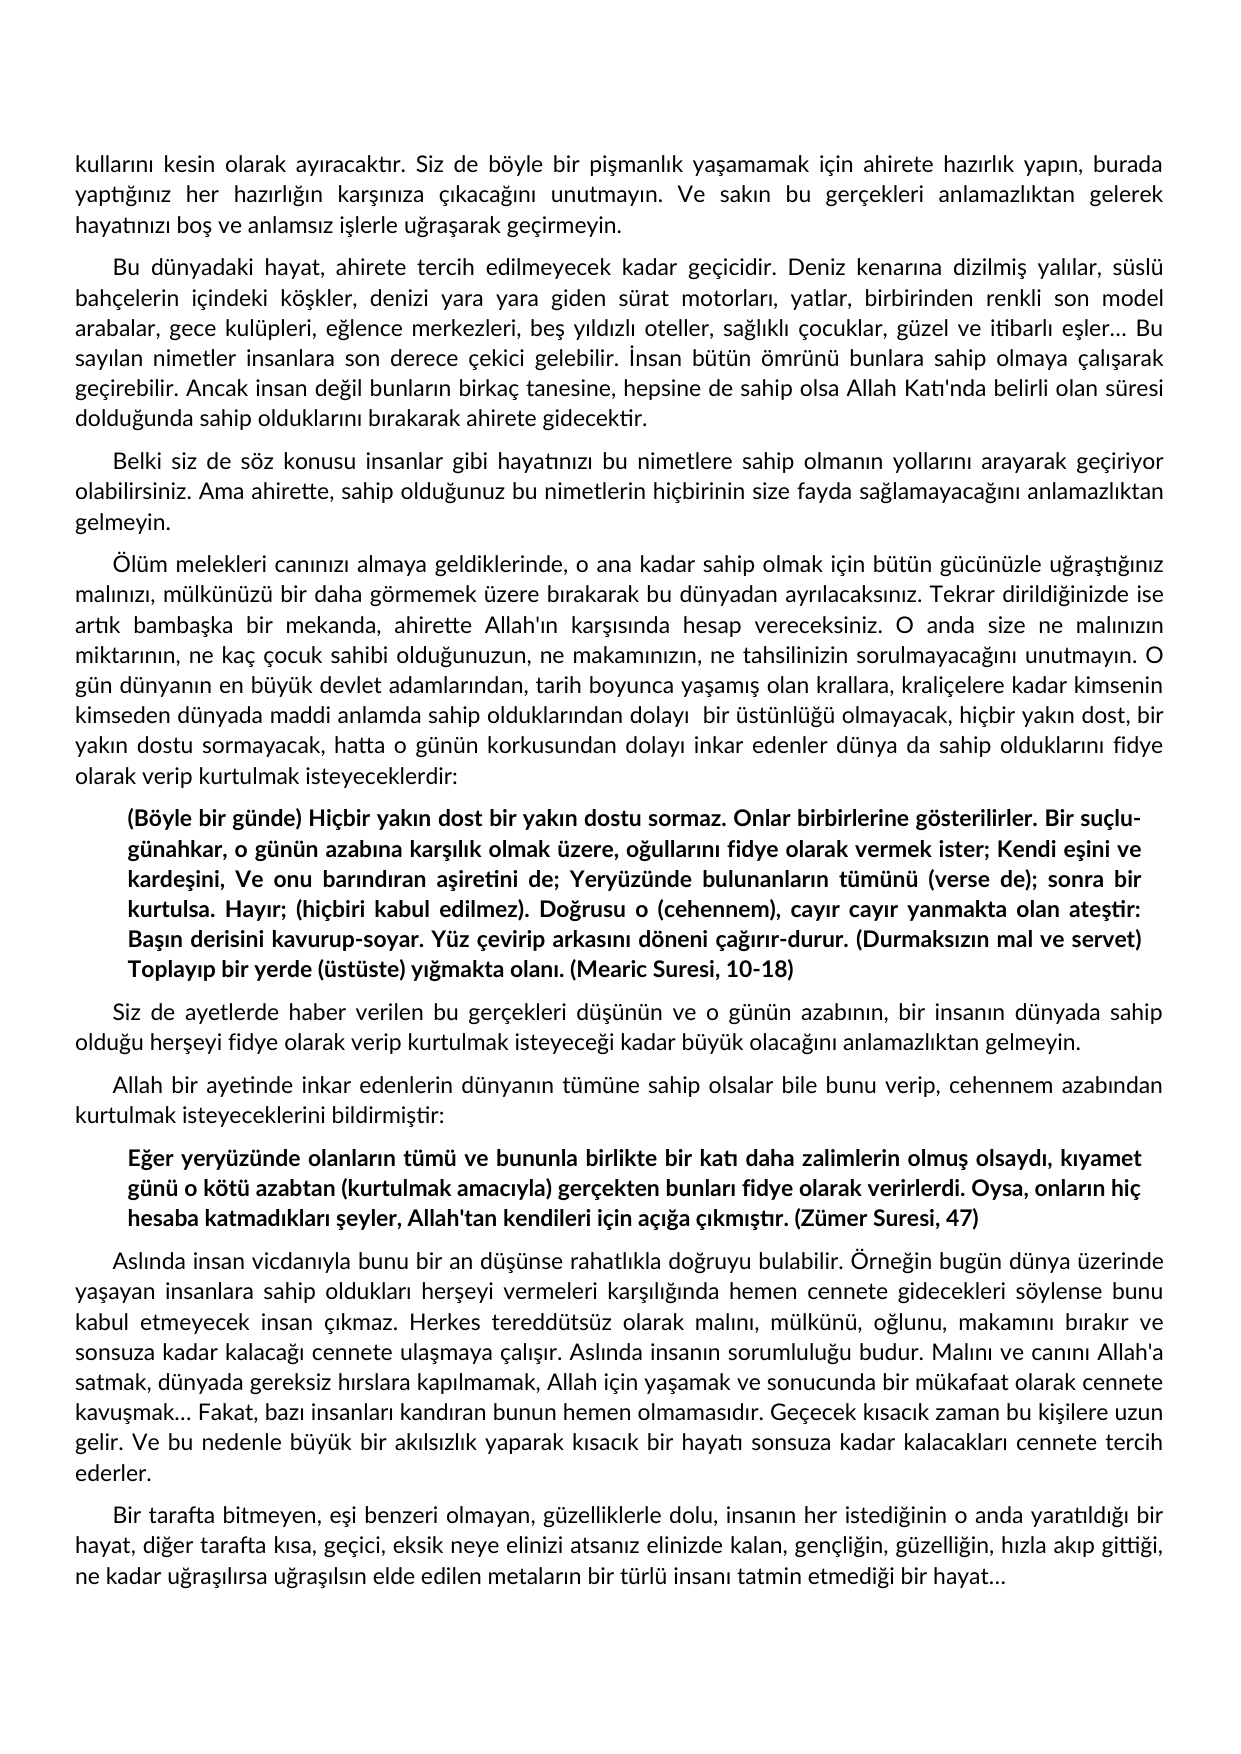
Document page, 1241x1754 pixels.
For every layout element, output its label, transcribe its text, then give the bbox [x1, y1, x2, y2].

text (Böyle bir günde) Hiçbir yakın dost bir yakın dostu sormaz. Onlar birbirlerine gösterilirler. Bir suçlu-günahkar, o günün azabına karşılık olmak üzere, oğullarını fidye olarak vermek ister; Kendi eşini ve kardeşini, Ve onu barındıran aşiretini de; Yeryüzünde bulunanların tümünü (verse de); sonra bir kurtulsa. Hayır; (hiçbiri kabul edilmez). Doğrusu o (cehennem), cayır cayır yanmakta olan ateştir: Başın derisini kavurup-soyar. Yüz çevirip arkasını döneni çağırır-durur. (Durmaksızın mal ve servet) Toplayıp bir yerde (üstüste) yığmakta olanı. (Mearic Suresi, 10-18) [127, 804, 1143, 983]
text kullarını kesin olarak ayıracaktır. Siz de böyle bir pişmanlık yaşamamak için ahirete hazırlık yapın, burada yaptığınız her hazırlığın karşınıza çıkacağını unutmayın. Ve sakın bu gerçekleri anlamazlıktan gelerek hayatınızı boş ve anlamsız işlerle uğraşarak geçirmeyin. [75, 150, 1165, 238]
text Bu dünyadaki hayat, ahirete tercih edilmeyecek kadar geçicidir. Deniz kenarına dizilmiş yalılar, süslü bahçelerin içindeki köşkler, denizi yara yara giden sürat motorları, yatlar, birbirinden renkli son model arabalar, gece kulüpleri, eğlence merkezleri, beş yıldızlı oteller, sağlıklı çocuklar, güzel ve itibarlı eşler… Bu sayılan nimetler insanlara son derece çekici gelebilir. İnsan bütün ömrünü bunlara sahip olmaya çalışarak geçirebilir. Ancak insan değil bunların birkaç tanesine, hepsine de sahip olsa Allah Katı'nda belirli olan süresi dolduğunda sahip olduklarını bırakarak ahirete gidecektir. [75, 253, 1165, 432]
text Belki siz de söz konusu insanlar gibi hayatınızı bu nimetlere sahip olmanın yollarını arayarak geçiriyor olabilirsiniz. Ama ahirette, sahip olduğunuz bu nimetlerin hiçbirinin size fayda sağlamayacağını anlamazlıktan gelmeyin. [75, 447, 1165, 535]
text Aslında insan vicdanıyla bunu bir an düşünse rahatlıkla doğruyu bulabilir. Örneğin bugün dünya üzerinde yaşayan insanlara sahip oldukları herşeyi vermeleri karşılığında hemen cennete gidecekleri söylense bunu kabul etmeyecek insan çıkmaz. Herkes tereddütsüz olarak malını, mülkünü, oğlunu, makamını bırakır ve sonsuza kadar kalacağı cennete ulaşmaya çalışır. Aslında insanın sorumluluğu budur. Malını ve canını Allah'a satmak, dünyada gereksiz hırslara kapılmamak, Allah için yaşamak ve sonucunda bir mükafaat olarak cennete kavuşmak… Fakat, bazı insanları kandıran bunun hemen olmamasıdır. Geçecek kısacık zaman bu kişilere uzun gelir. Ve bu nedenle büyük bir akılsızlık yaparak kısacık bir hayatı sonsuza kadar kalacakları cennete tercih ederler. [75, 1247, 1165, 1486]
text Ölüm melekleri canınızı almaya geldiklerinde, o ana kadar sahip olmak için bütün gücünüzle uğraştığınız malınızı, mülkünüzü bir daha görmemek üzere bırakarak bu dünyadan ayrılacaksınız. Tekrar dirildiğinizde ise artık bambaşka bir mekanda, ahirette Allah'ın karşısında hesap vereceksiniz. O anda size ne malınızın miktarının, ne kaç çocuk sahibi olduğunuzun, ne makamınızın, ne tahsilinizin sorulmayacağını unutmayın. O gün dünyanın en büyük devlet adamlarından, tarih boyunca yaşamış olan krallara, kraliçelere kadar kimsenin kimseden dünyada maddi anlamda sahip olduklarından dolayı bir üstünlüğü olmayacak, hiçbir yakın dost, bir yakın dostu sormayacak, hatta o günün korkusundan dolayı inkar edenler dünya da sahip olduklarını fidye olarak verip kurtulmak isteyeceklerdir: [75, 550, 1165, 789]
text Siz de ayetlerde haber verilen bu gerçekleri düşünün ve o günün azabının, bir insanın dünyada sahip olduğu herşeyi fidye olarak verip kurtulmak isteyeceği kadar büyük olacağını anlamazlıktan gelmeyin. [75, 998, 1165, 1056]
text Allah bir ayetinde inkar edenlerin dünyanın tümüne sahip olsalar bile bunu verip, cehennem azabından kurtulmak isteyeceklerini bildirmiştir: [75, 1071, 1165, 1128]
text Bir tarafta bitmeyen, eşi benzeri olmayan, güzelliklerle dolu, insanın her istediğinin o anda yaratıldığı bir hayat, diğer tarafta kısa, geçici, eksik neye elinizi atsanız elinizde kalan, gençliğin, güzelliğin, hızla akıp gittiği, ne kadar uğraşılırsa uğraşılsın elde edilen metaların bir türlü insanı tatmin etmediği bir hayat… [75, 1501, 1165, 1589]
text Eğer yeryüzünde olanların tümü ve bununla birlikte bir katı daha zalimlerin olmuş olsaydı, kıyamet günü o kötü azabtan (kurtulmak amacıyla) gerçekten bunları fidye olarak verirlerdi. Oysa, onların hiç hesaba katmadıkları şeyler, Allah'tan kendileri için açığa çıkmıştır. (Zümer Suresi, 47) [127, 1144, 1143, 1232]
